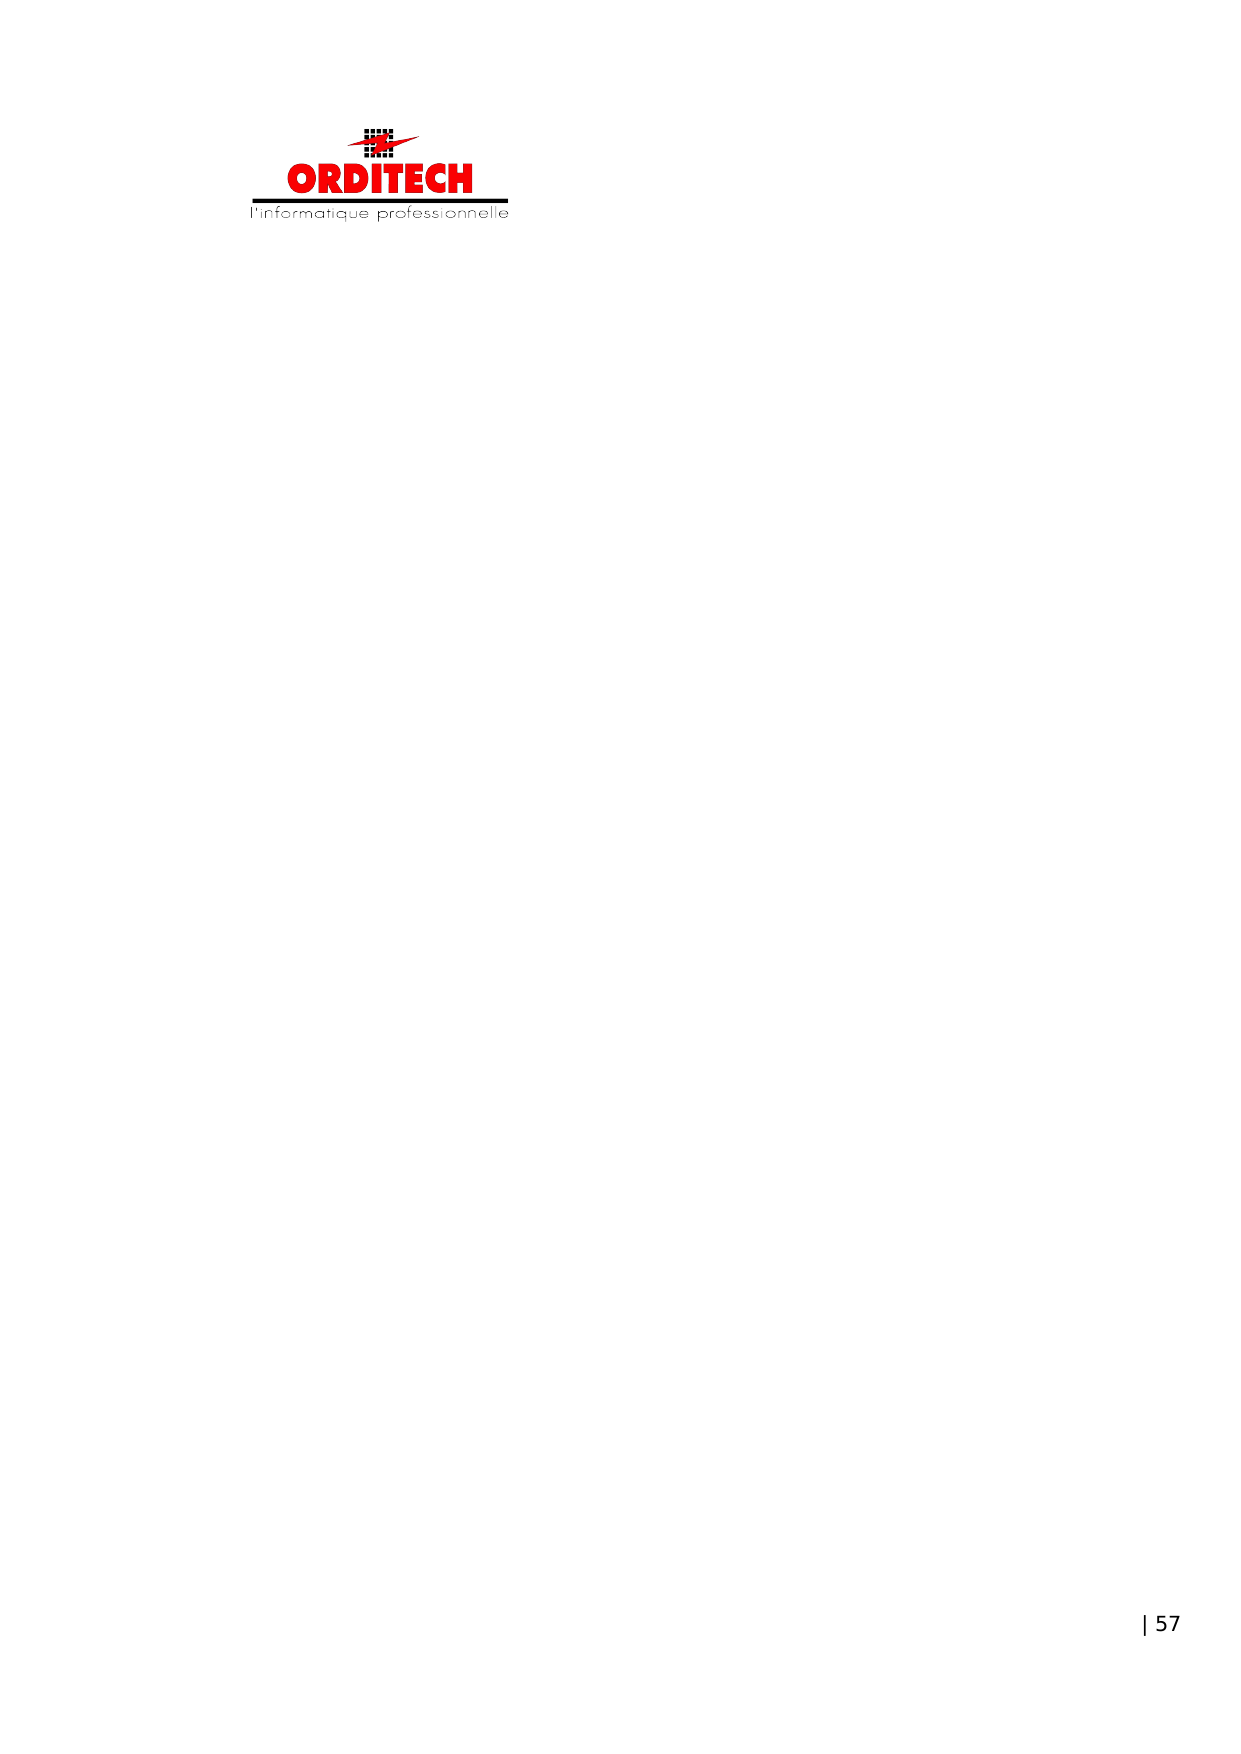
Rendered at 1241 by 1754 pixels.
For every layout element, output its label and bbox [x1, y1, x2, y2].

picture [236, 118, 527, 232]
